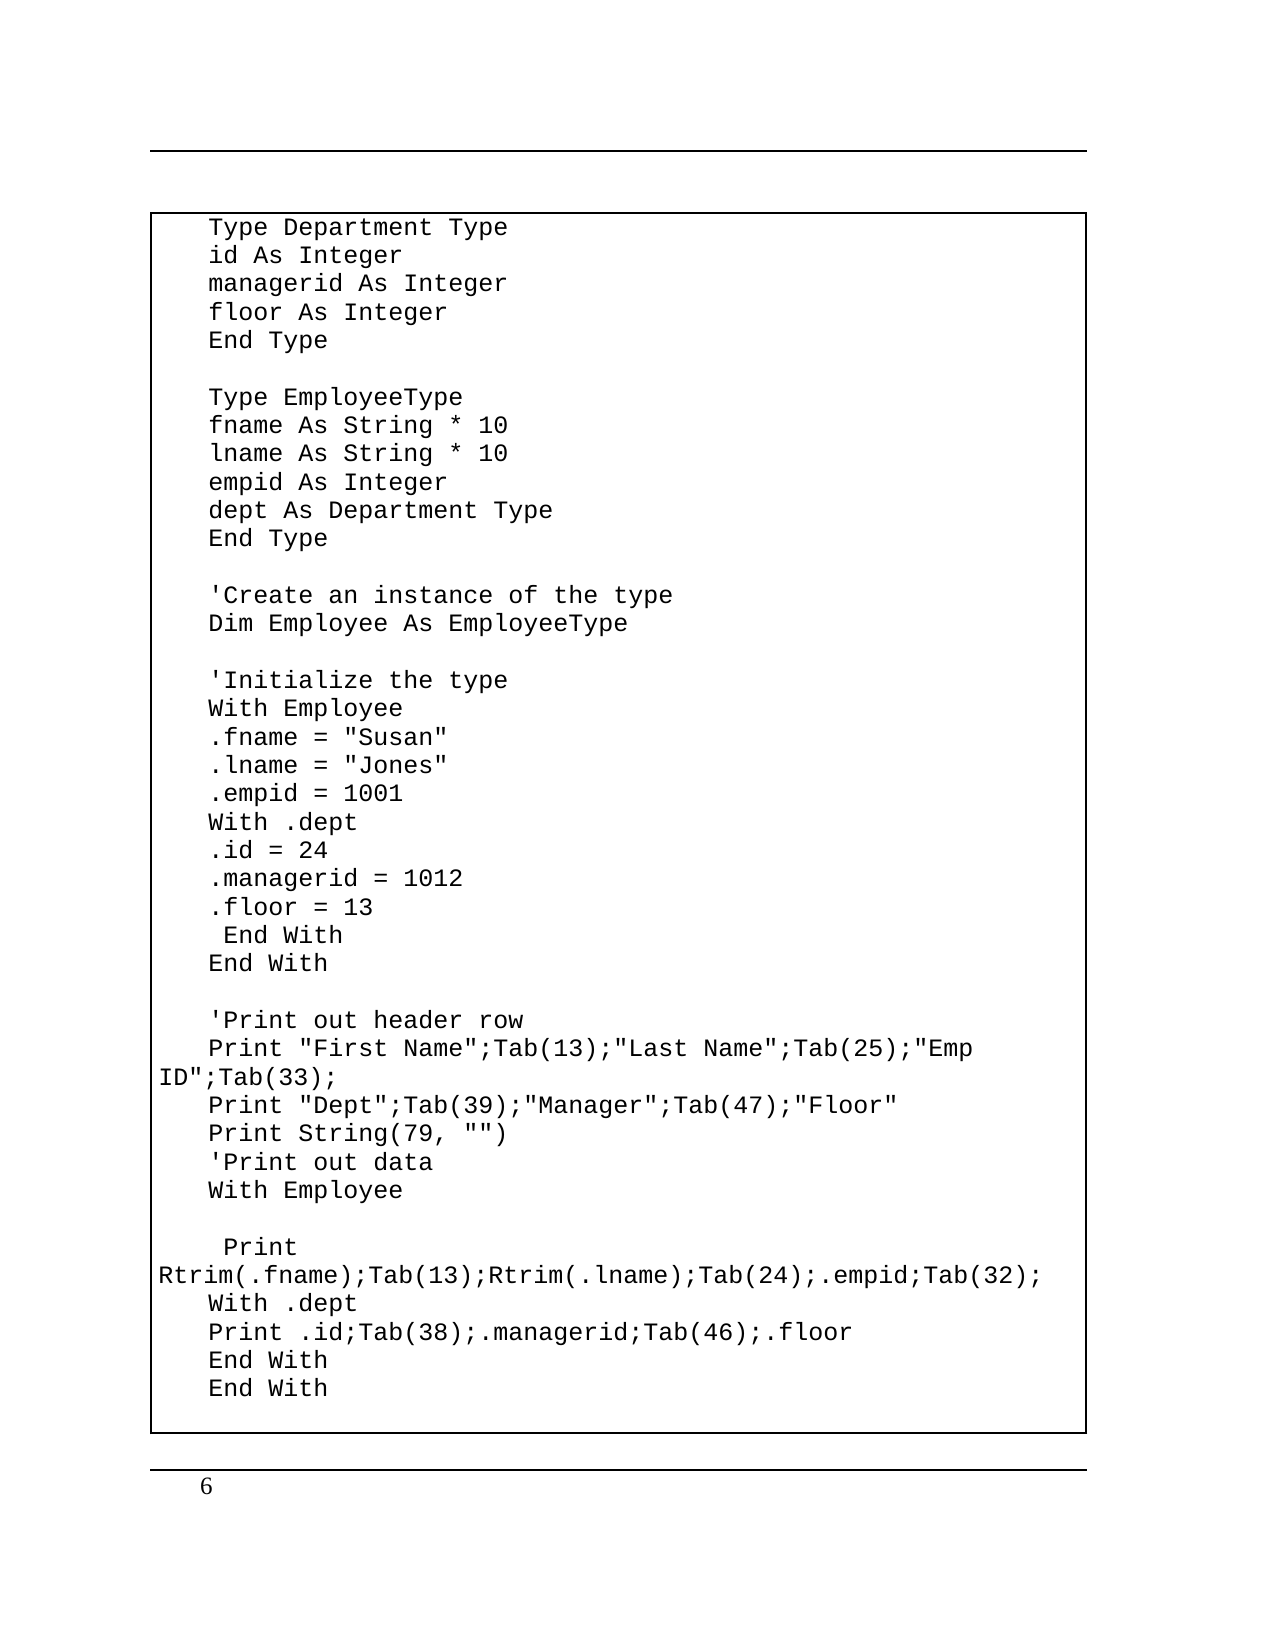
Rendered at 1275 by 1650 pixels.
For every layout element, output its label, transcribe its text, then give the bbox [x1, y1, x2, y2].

text End With [152, 949, 1085, 979]
text 'Print out data [152, 1147, 1085, 1175]
text Dim Employee As EmployeeType [152, 609, 1085, 639]
text Print String(79, "") [152, 1119, 1085, 1147]
text Print "Dept";Tab(39);"Manager";Tab(47);"Floor" [152, 1090, 1085, 1119]
text 'Initialize the type [152, 665, 1085, 694]
text empid As Integer [152, 467, 1085, 495]
text With .dept [152, 807, 1085, 835]
text floor As Integer [152, 297, 1085, 325]
text managerid As Integer [152, 269, 1085, 297]
text End With [152, 1374, 1085, 1404]
text 'Print out header row [152, 1005, 1085, 1034]
text Type Department Type [152, 214, 1085, 240]
text 'Create an instance of the type [152, 580, 1085, 609]
text id As Integer [152, 240, 1085, 269]
text End With [152, 920, 1085, 949]
text With Employee [152, 694, 1085, 722]
text With Employee [152, 1175, 1085, 1206]
text Print Rtrim(.fname);Tab(13);Rtrim(.lname);Tab(24);.empid;Tab(32); [152, 1232, 1085, 1289]
text .empid = 1001 [152, 779, 1085, 807]
text fname As String * 10 [152, 410, 1085, 439]
text With .dept [152, 1289, 1085, 1317]
text .managerid = 1012 [152, 864, 1085, 892]
text Type EmployeeType [152, 382, 1085, 410]
text End Type [152, 524, 1085, 554]
text .fname = "Susan" [152, 722, 1085, 750]
text Print .id;Tab(38);.managerid;Tab(46);.floor [152, 1317, 1085, 1345]
text End Type [152, 325, 1085, 356]
text .lname = "Jones" [152, 750, 1085, 779]
text Print "First Name";Tab(13);"Last Name";Tab(25);"Emp ID";Tab(33); [152, 1034, 1085, 1090]
text .floor = 13 [152, 892, 1085, 920]
text dept As Department Type [152, 495, 1085, 524]
text End With [152, 1345, 1085, 1374]
text .id = 24 [152, 835, 1085, 864]
text lname As String * 10 [152, 439, 1085, 467]
